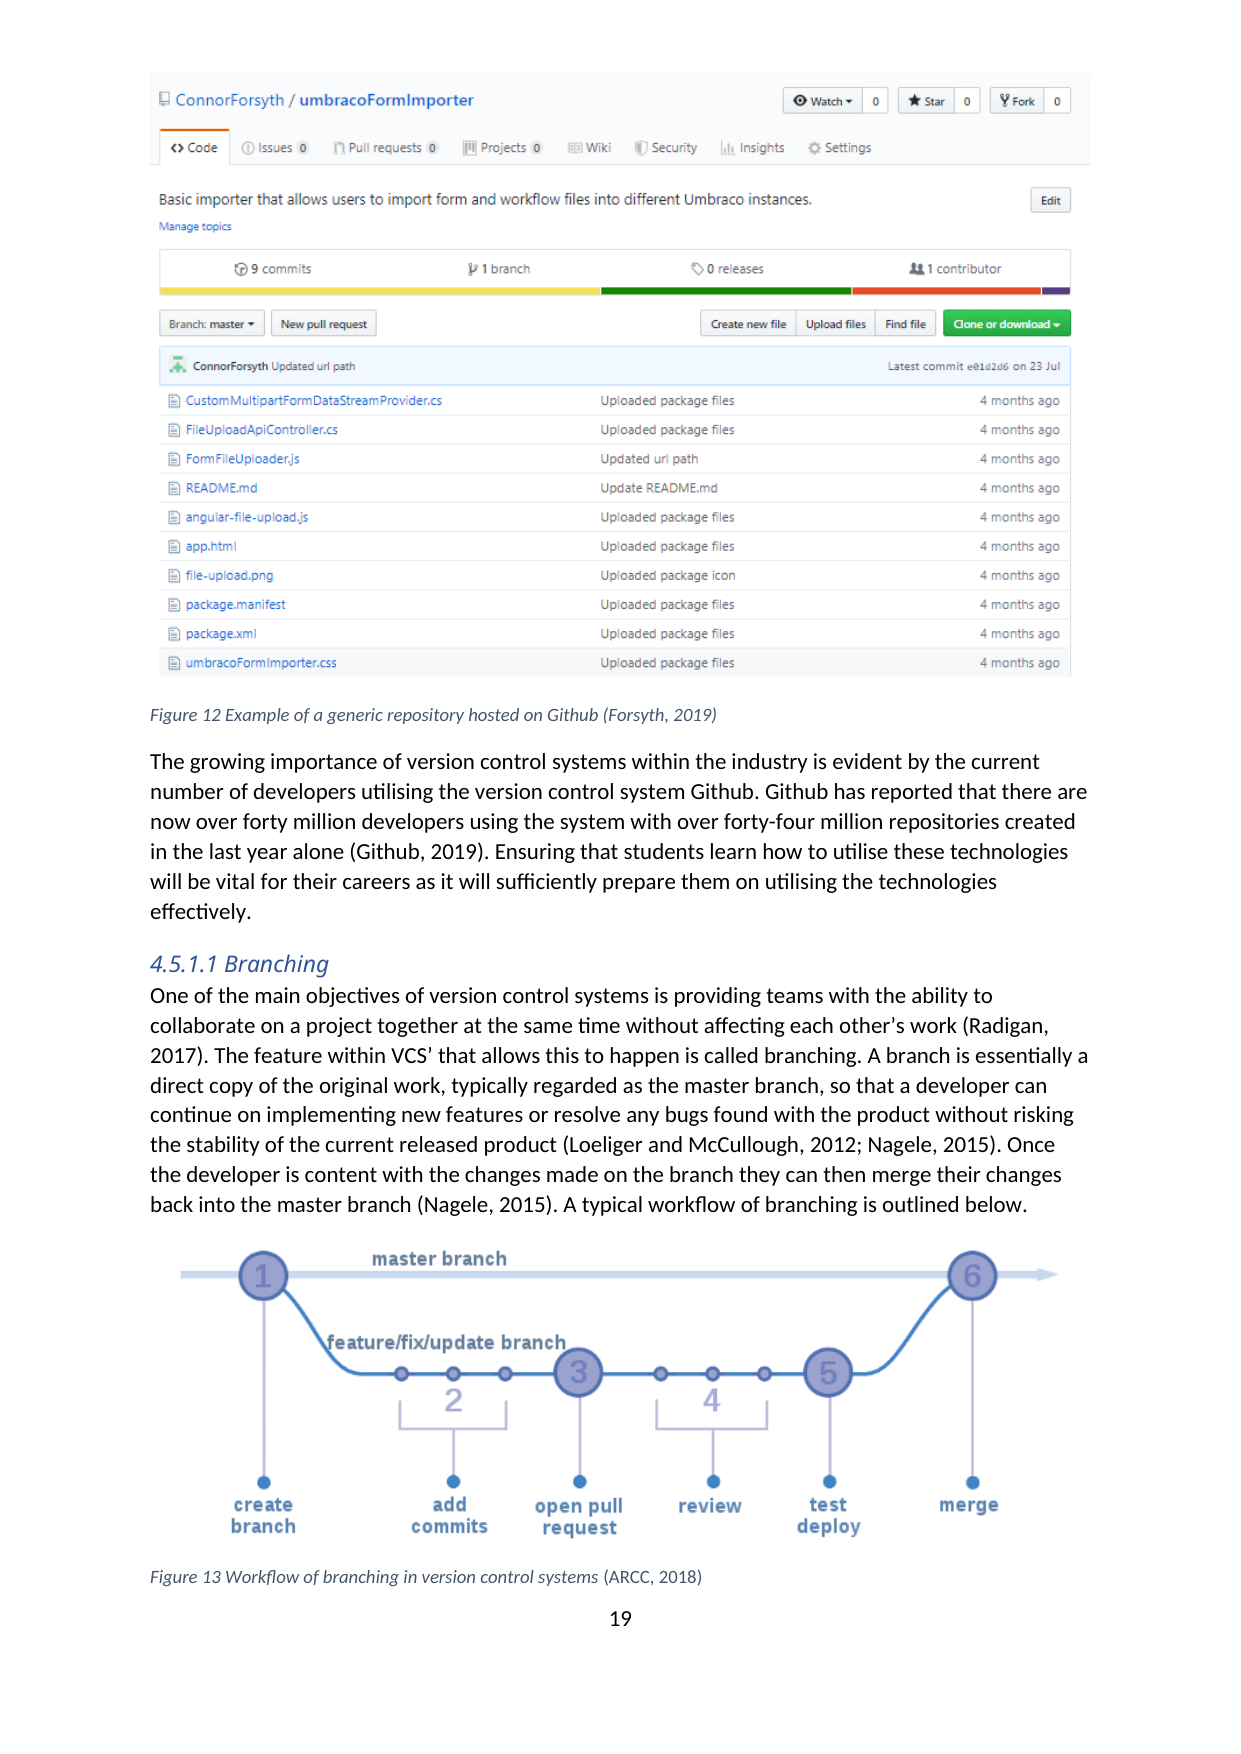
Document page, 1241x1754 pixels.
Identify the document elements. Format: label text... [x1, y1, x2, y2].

text Figure 12 Example of a generic repository hosted on Github (Forsyth, 2019) [150, 704, 1090, 727]
subtitle 4.5.1.1 Branching [150, 948, 1090, 979]
text Figure 13 Workflow of branching in version control systems (ARCC, 2018) [150, 1566, 1090, 1589]
text The growing importance of version control systems within the industry is evident by the current number of developers utilising the version control system Github. Github has reported that there are now over forty million developers using the system with over forty-four million repositories created in the last year alone (Github, 2019). Ensuring that students learn how to utilise these technologies will be vital for their careers as it will sufficiently prepare them on utilising the technologies effectively. [150, 747, 1090, 925]
text One of the main objectives of version control systems is providing teams with the ability to collaborate on a project together at the same time without affecting each other’s work (Radigan, 2017). The feature within VCS’ that allows this to happen is called branching. A branch is essentially a direct copy of the original work, typically regarded as the master branch, so that a developer can continue on implementing new features or resolve any bugs found with the product without risking the stability of the current released product (Loeliger and McCullough, 2012; Nagele, 2015). Once the developer is content with the changes made on the branch they can then merge their changes back into the master branch (Nagele, 2015). A typical workflow of branching is outlined below. [150, 981, 1090, 1218]
